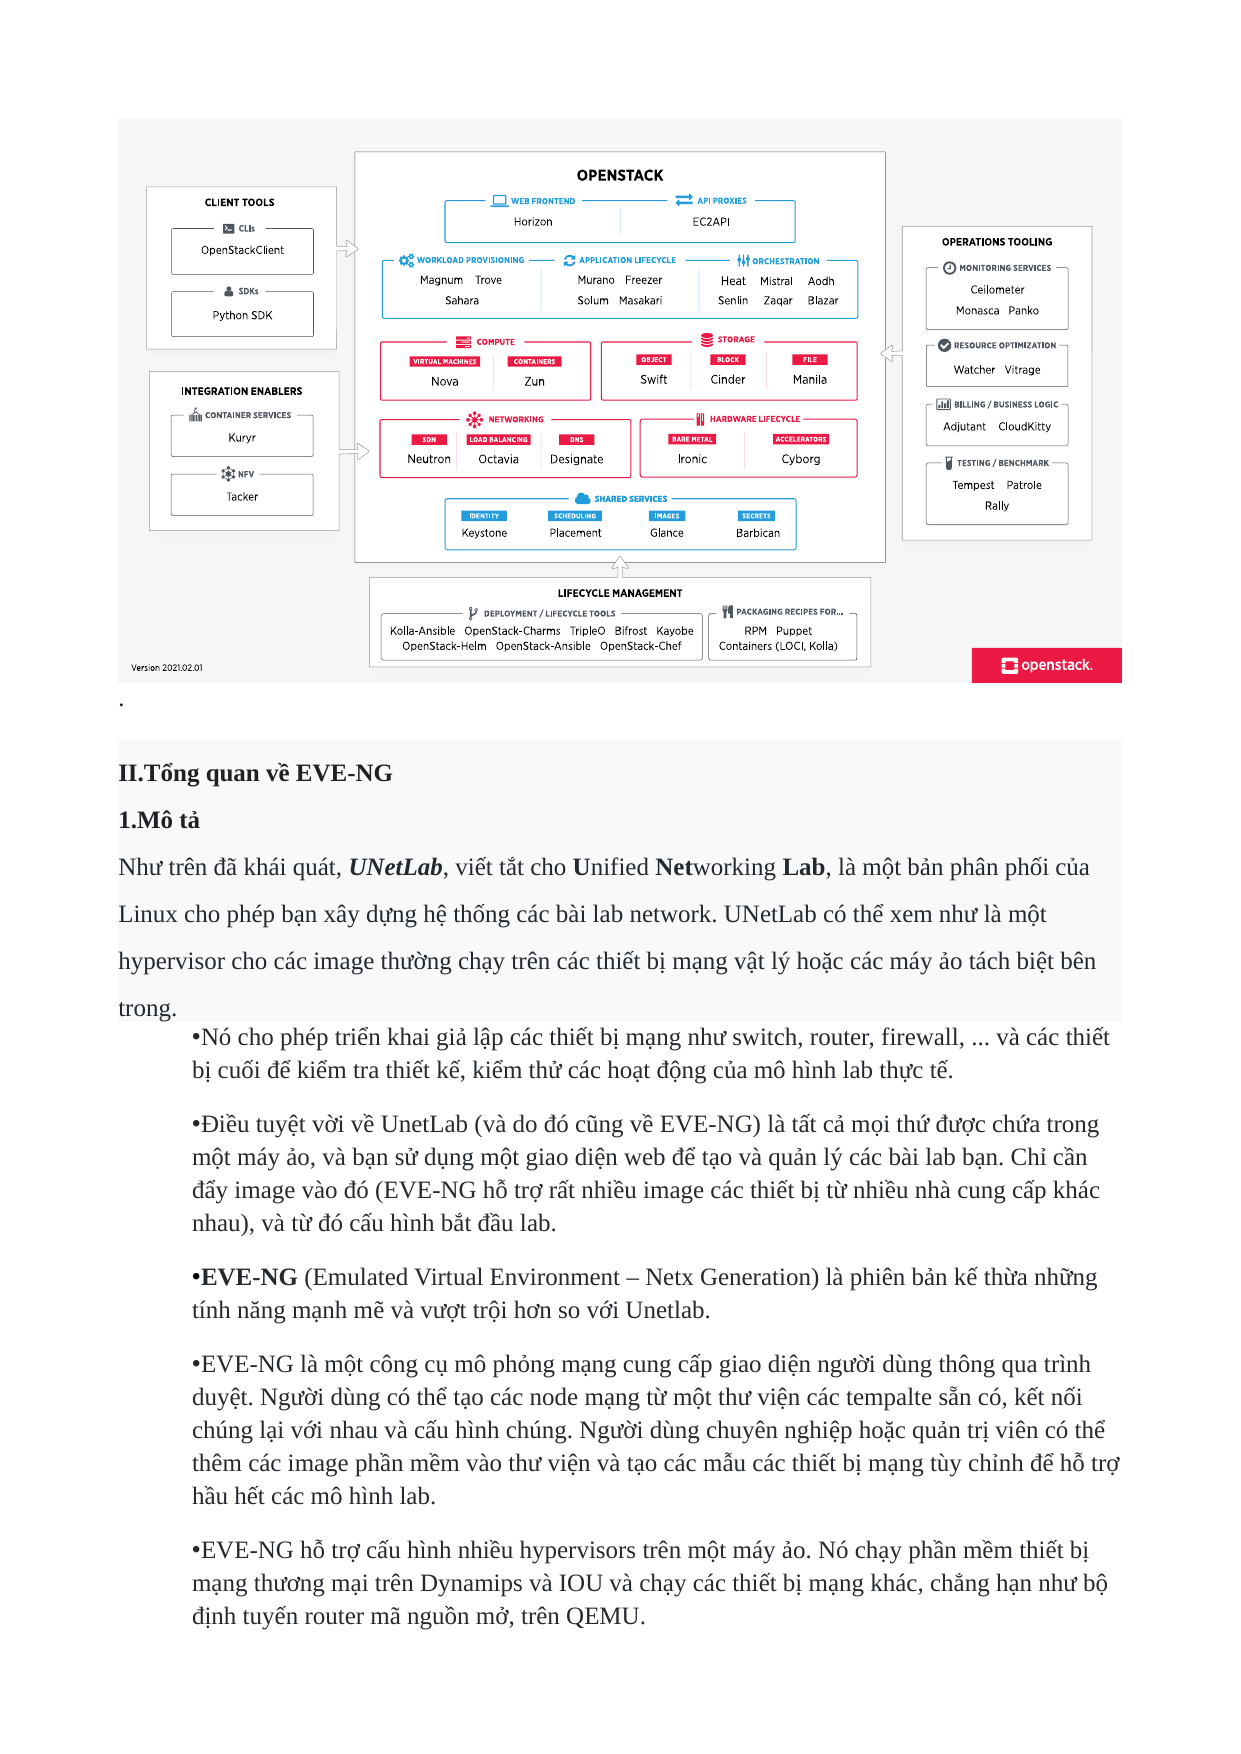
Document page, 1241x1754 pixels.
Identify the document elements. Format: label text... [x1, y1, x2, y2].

text Như trên đã khái quát, UNetLab, viết tắt cho Unified Networking Lab, là một bản phân phối của Linux cho phép bạn xây dựng hệ thống các bài lab network. UNetLab có thể xem như là một hypervisor cho các image thường chạy trên các thiết bị mạng vật lý hoặc các máy ảo tách biệt bên trong. [118, 834, 1122, 1022]
text . [118, 683, 1122, 712]
list Nó cho phép triển khai giả lập các thiết bị mạng như switch, router, firewall, ... và các thiết bị cuối để kiểm tra thiết kế, kiểm thử các hoạt động của mô hình lab thực tế. [118, 1022, 1122, 1084]
text 1.Mô tả [118, 787, 1122, 834]
list EVE-NG (Emulated Virtual Environment – Netx Generation) là phiên bản kế thừa những tính năng mạnh mẽ và vượt trội hơn so với Unetlab. [118, 1262, 1122, 1324]
list EVE-NG hỗ trợ cấu hình nhiều hypervisors trên một máy ảo. Nó chạy phần mềm thiết bị mạng thương mại trên Dynamips và IOU và chạy các thiết bị mạng khác, chẳng hạn như bộ định tuyến router mã nguồn mở, trên QEMU. [118, 1535, 1122, 1629]
list EVE-NG là một công cụ mô phỏng mạng cung cấp giao diện người dùng thông qua trình duyệt. Người dùng có thể tạo các node mạng từ một thư viện các tempalte sẵn có, kết nối chúng lại với nhau và cấu hình chúng. Người dùng chuyên nghiệp hoặc quản trị viên có thể thêm các image phần mềm vào thư viện và tạo các mẫu các thiết bị mạng tùy chỉnh để hỗ trợ hầu hết các mô hình lab. [118, 1349, 1122, 1510]
list Điều tuyệt vời về UnetLab (và do đó cũng về EVE-NG) là tất cả mọi thứ được chứa trong một máy ảo, và bạn sử dụng một giao diện web để tạo và quản lý các bài lab bạn. Chỉ cần đẩy image vào đó (EVE-NG hỗ trợ rất nhiều image các thiết bị từ nhiều nhà cung cấp khác nhau), và từ đó cấu hình bắt đầu lab. [118, 1109, 1122, 1237]
text II.Tổng quan về EVE-NG [118, 740, 1122, 787]
